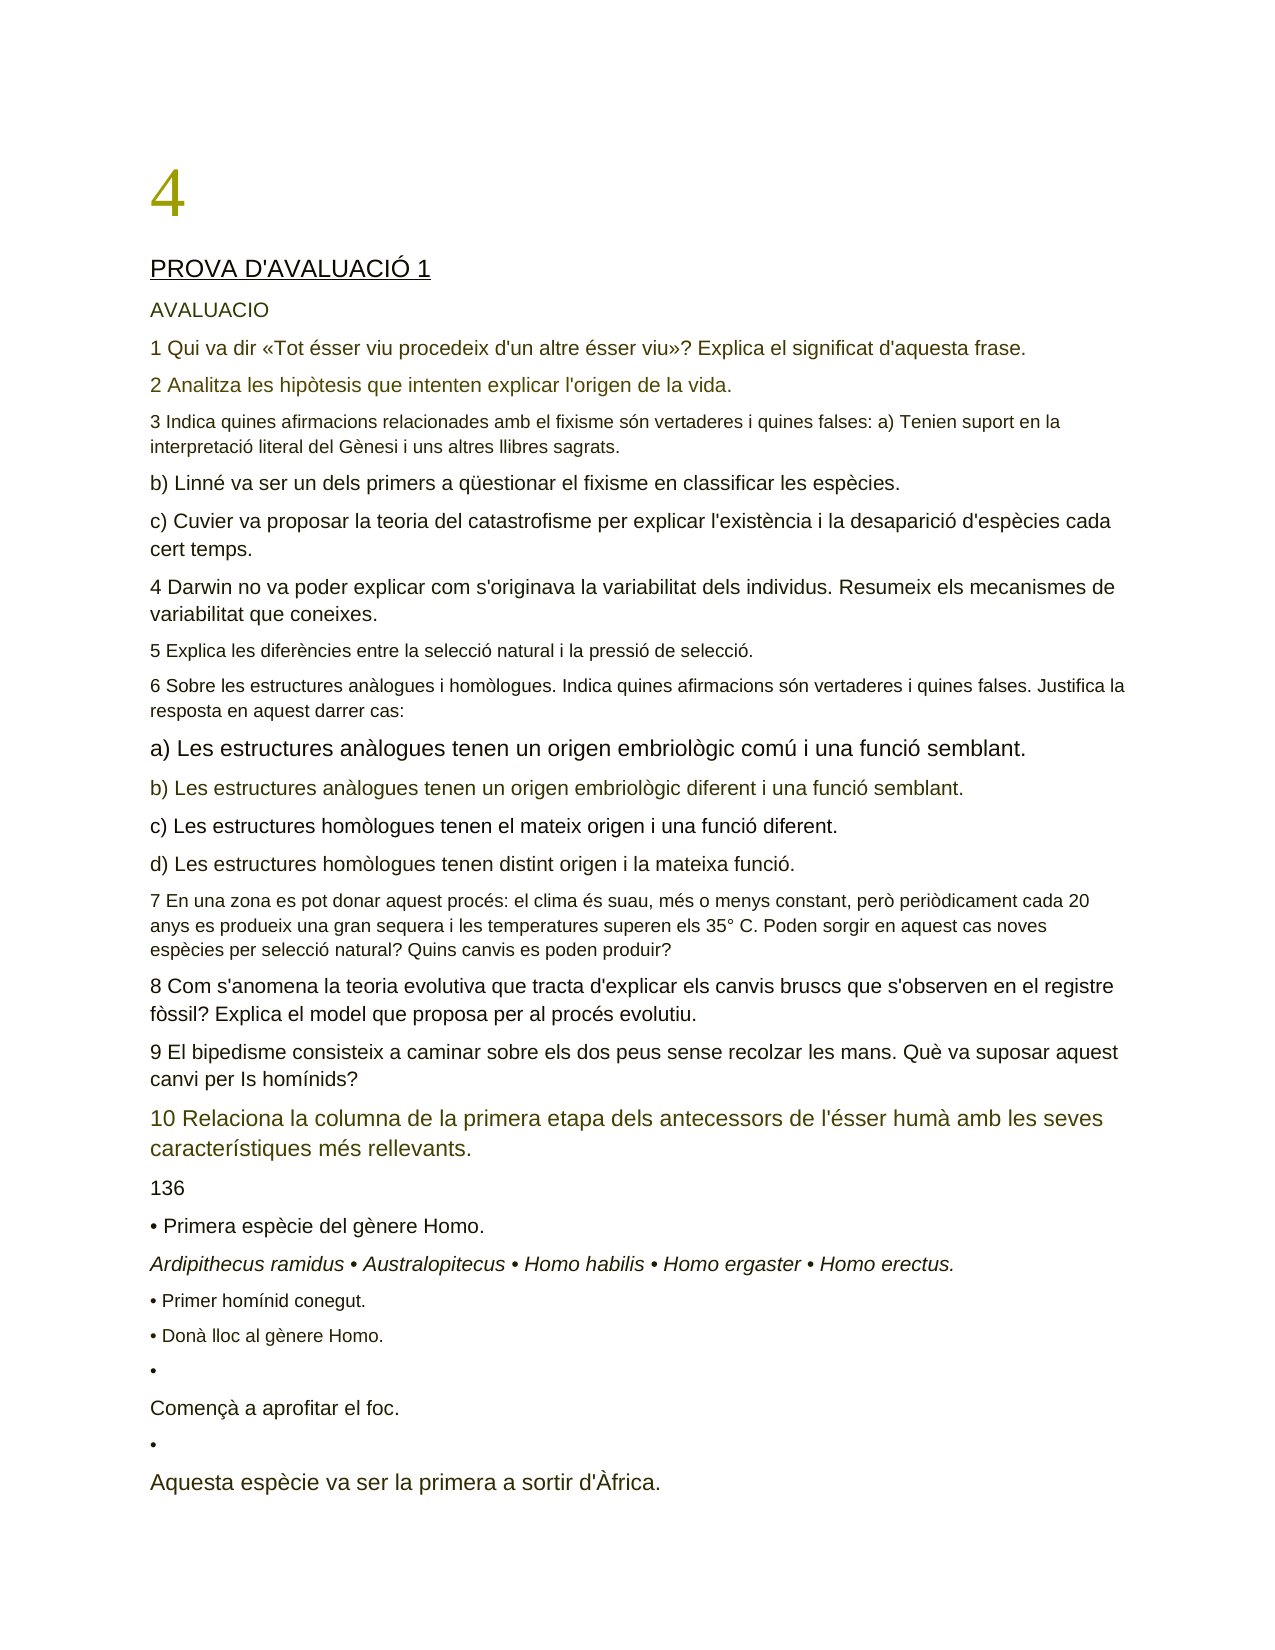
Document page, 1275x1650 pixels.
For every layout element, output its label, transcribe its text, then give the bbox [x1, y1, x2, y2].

text 1 Qui va dir «Tot ésser viu procedeix d'un altre ésser viu»? Explica el significat d'aquesta frase. [150, 335, 1125, 359]
text PROVA D'AVALUACIÓ 1 [150, 254, 1125, 283]
text c) Cuvier va proposar la teoria del catastrofisme per explicar l'existència i la desaparició d'espècies cada cert temps. [150, 509, 1125, 561]
text • Donà lloc al gènere Homo. [150, 1325, 1125, 1347]
text 3 Indica quines afirmacions relacionades amb el fixisme són vertaderes i quines falses: a) Tenien suport en la interpretació literal del Gènesi i uns altres llibres sagrats. [150, 411, 1125, 458]
text 136 [150, 1176, 1125, 1200]
text 10 Relaciona la columna de la primera etapa dels antecessors de l'ésser humà amb les seves característiques més rellevants. [150, 1105, 1125, 1162]
text c) Les estructures homòlogues tenen el mateix origen i una funció diferent. [150, 814, 1125, 838]
text a) Les estructures anàlogues tenen un origen embriològic comú i una funció semblant. [150, 735, 1125, 762]
text AVALUACIO [150, 297, 1125, 321]
text 9 El bipedisme consisteix a caminar sobre els dos peus sense recolzar les mans. Què va suposar aquest canvi per Is homínids? [150, 1040, 1125, 1091]
text • Primera espècie del gènere Homo. [150, 1214, 1125, 1238]
text 8 Com s'anomena la teoria evolutiva que tracta d'explicar els canvis bruscs que s'observen en el registre fòssil? Explica el model que proposa per al procés evolutiu. [150, 974, 1125, 1026]
text b) Les estructures anàlogues tenen un origen embriològic diferent i una funció semblant. [150, 776, 1125, 800]
text • Primer homínid conegut. [150, 1290, 1125, 1311]
text 4 Darwin no va poder explicar com s'originava la variabilitat dels individus. Resumeix els mecanismes de variabilitat que coneixes. [150, 574, 1125, 626]
text • [150, 1360, 1125, 1382]
text Aquesta espècie va ser la primera a sortir d'Àfrica. [150, 1468, 1125, 1495]
text d) Les estructures homòlogues tenen distint origen i la mateixa funció. [150, 852, 1125, 876]
text b) Linné va ser un dels primers a qüestionar el fixisme en classificar les espècies. [150, 471, 1125, 495]
text 2 Analitza les hipòtesis que intenten explicar l'origen de la vida. [150, 373, 1125, 397]
text • [150, 1433, 1125, 1455]
text Ardipithecus ramidus • Australopitecus • Homo habilis • Homo ergaster • Homo erectus. [150, 1252, 1125, 1276]
text 4 [150, 150, 1125, 231]
text 6 Sobre les estructures anàlogues i homòlogues. Indica quines afirmacions són vertaderes i quines falses. Justifica la resposta en aquest darrer cas: [150, 675, 1125, 722]
text 5 Explica les diferències entre la selecció natural i la pressió de selecció. [150, 640, 1125, 662]
text 7 En una zona es pot donar aquest procés: el clima és suau, més o menys constant, però periòdicament cada 20 anys es produeix una gran sequera i les temperatures superen els 35° C. Poden sorgir en aquest cas noves espècies per selecció natural? Quins canvis es poden produir? [150, 889, 1125, 961]
text Començà a aprofitar el foc. [150, 1395, 1125, 1419]
